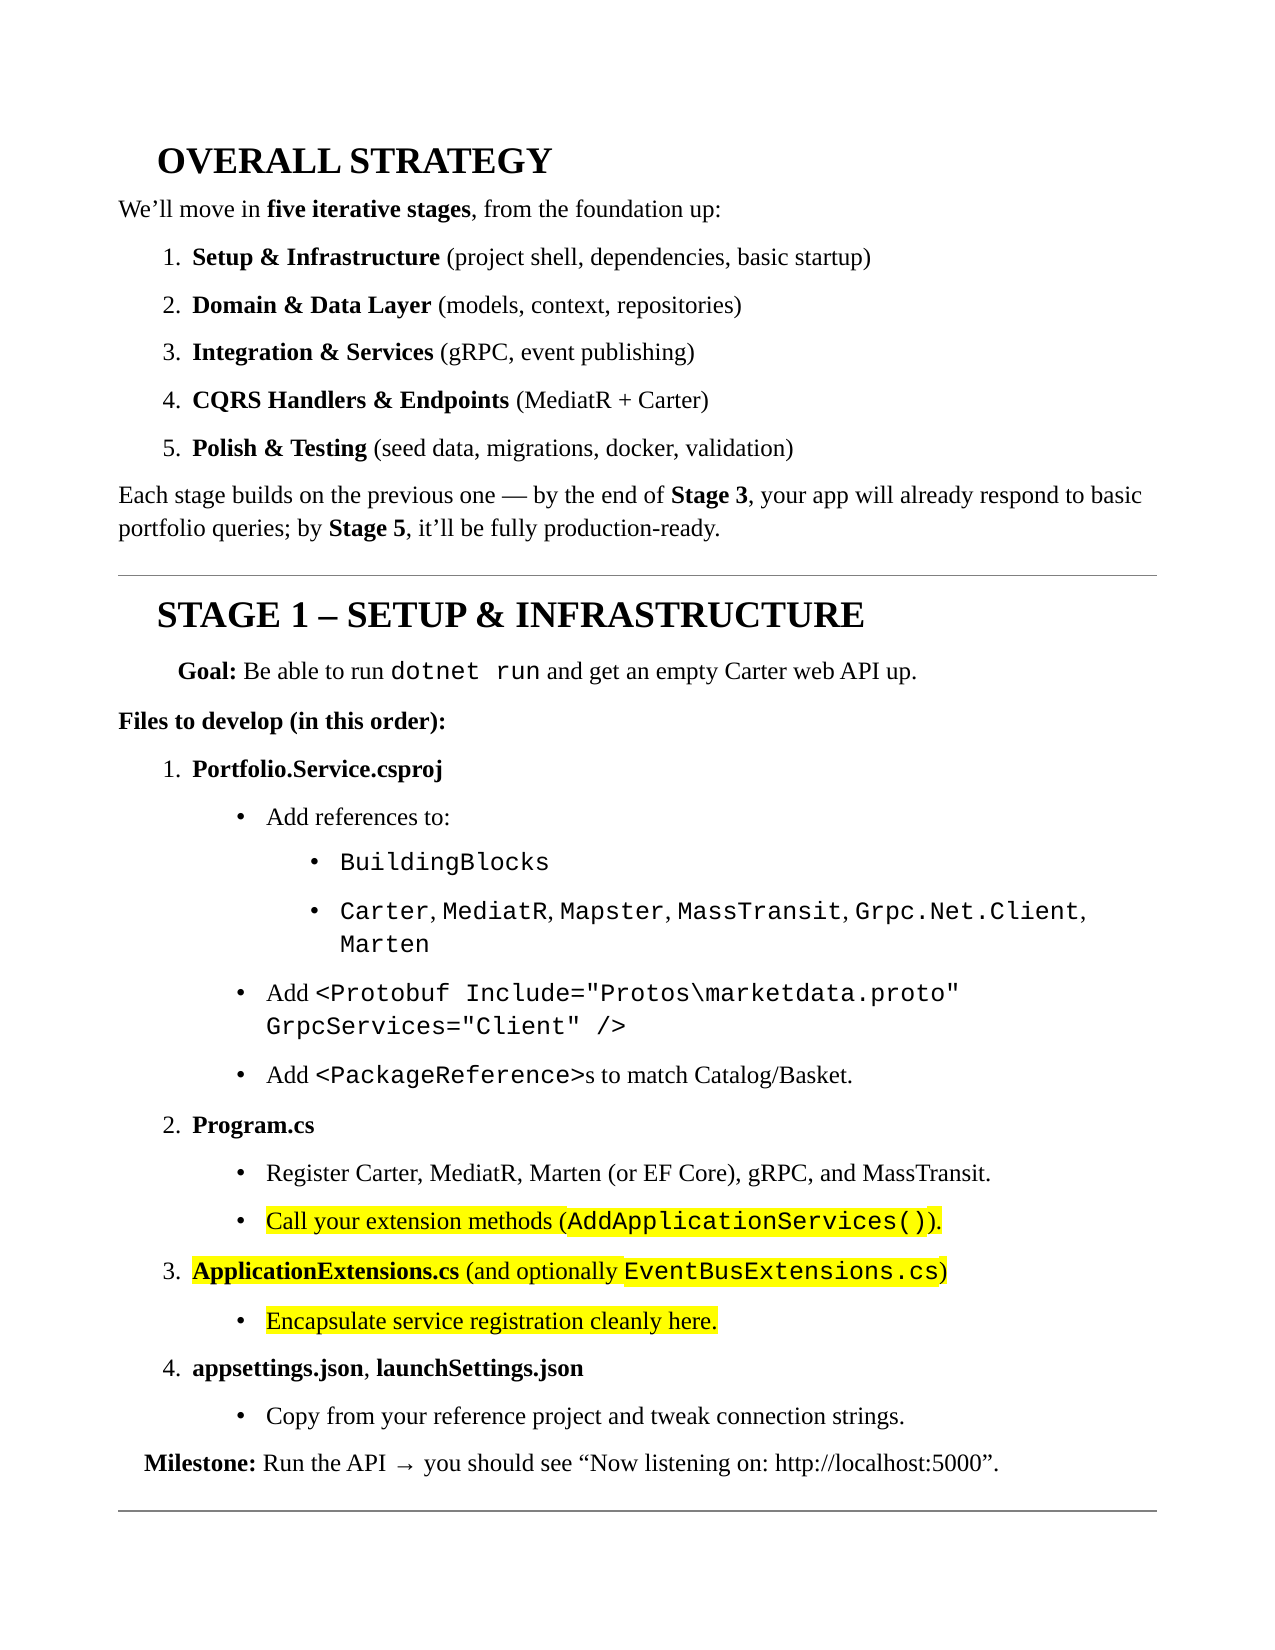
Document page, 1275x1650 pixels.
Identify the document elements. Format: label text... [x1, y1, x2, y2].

subtitle 🧱 STAGE 1 – SETUP & INFRASTRUCTURE [118, 592, 1157, 635]
list Domain & Data Layer (models, context, repositories) [162, 290, 1157, 318]
list Copy from your reference project and tweak connection strings. [236, 1401, 1157, 1430]
list Carter, MediatR, Mapster, MassTransit, Grpc.Net.Client, Marten [310, 896, 1157, 960]
list Integration & Services (gRPC, event publishing) [162, 337, 1157, 366]
list Polish & Testing (seed data, migrations, docker, validation) [162, 433, 1157, 461]
list Encapsulate service registration cleanly here. [236, 1306, 1157, 1334]
list Add <PackageReference>s to match Catalog/Basket. [236, 1061, 1157, 1091]
list Add <Protobuf Include="Protos\marketdata.proto" GrpcServices="Client" /> [236, 978, 1157, 1042]
text Files to develop (in this order): [118, 706, 1157, 735]
text We’ll move in five iterative stages, from the foundation up: [118, 194, 1157, 223]
list Setup & Infrastructure (project shell, dependencies, basic startup) [162, 242, 1157, 271]
list appsettings.json, launchSettings.json [162, 1353, 1157, 1382]
list Call your extension methods (AddApplicationServices()). [236, 1206, 1157, 1237]
text ✅ Milestone: Run the API → you should see “Now listening on: http://localhost:5000”. [118, 1448, 1157, 1477]
subtitle 🧭 OVERALL STRATEGY [118, 139, 1157, 182]
list Register Carter, MediatR, Marten (or EF Core), gRPC, and MassTransit. [236, 1158, 1157, 1187]
text Goal: Be able to run dotnet run and get an empty Carter web API up. [177, 656, 1098, 687]
list Program.cs [162, 1111, 1157, 1139]
list ApplicationExtensions.cs (and optionally EventBusExtensions.cs) [162, 1256, 1157, 1287]
text Each stage builds on the previous one — by the end of Stage 3, your app will already respond to basic portfolio queries; by Stage 5, it’ll be fully production-ready. [118, 480, 1157, 542]
list CQRS Handlers & Endpoints (MediatR + Carter) [162, 385, 1157, 414]
list Portfolio.Service.csproj [162, 754, 1157, 783]
list Add references to: [236, 802, 1157, 830]
list BuildingBlocks [310, 849, 1157, 878]
